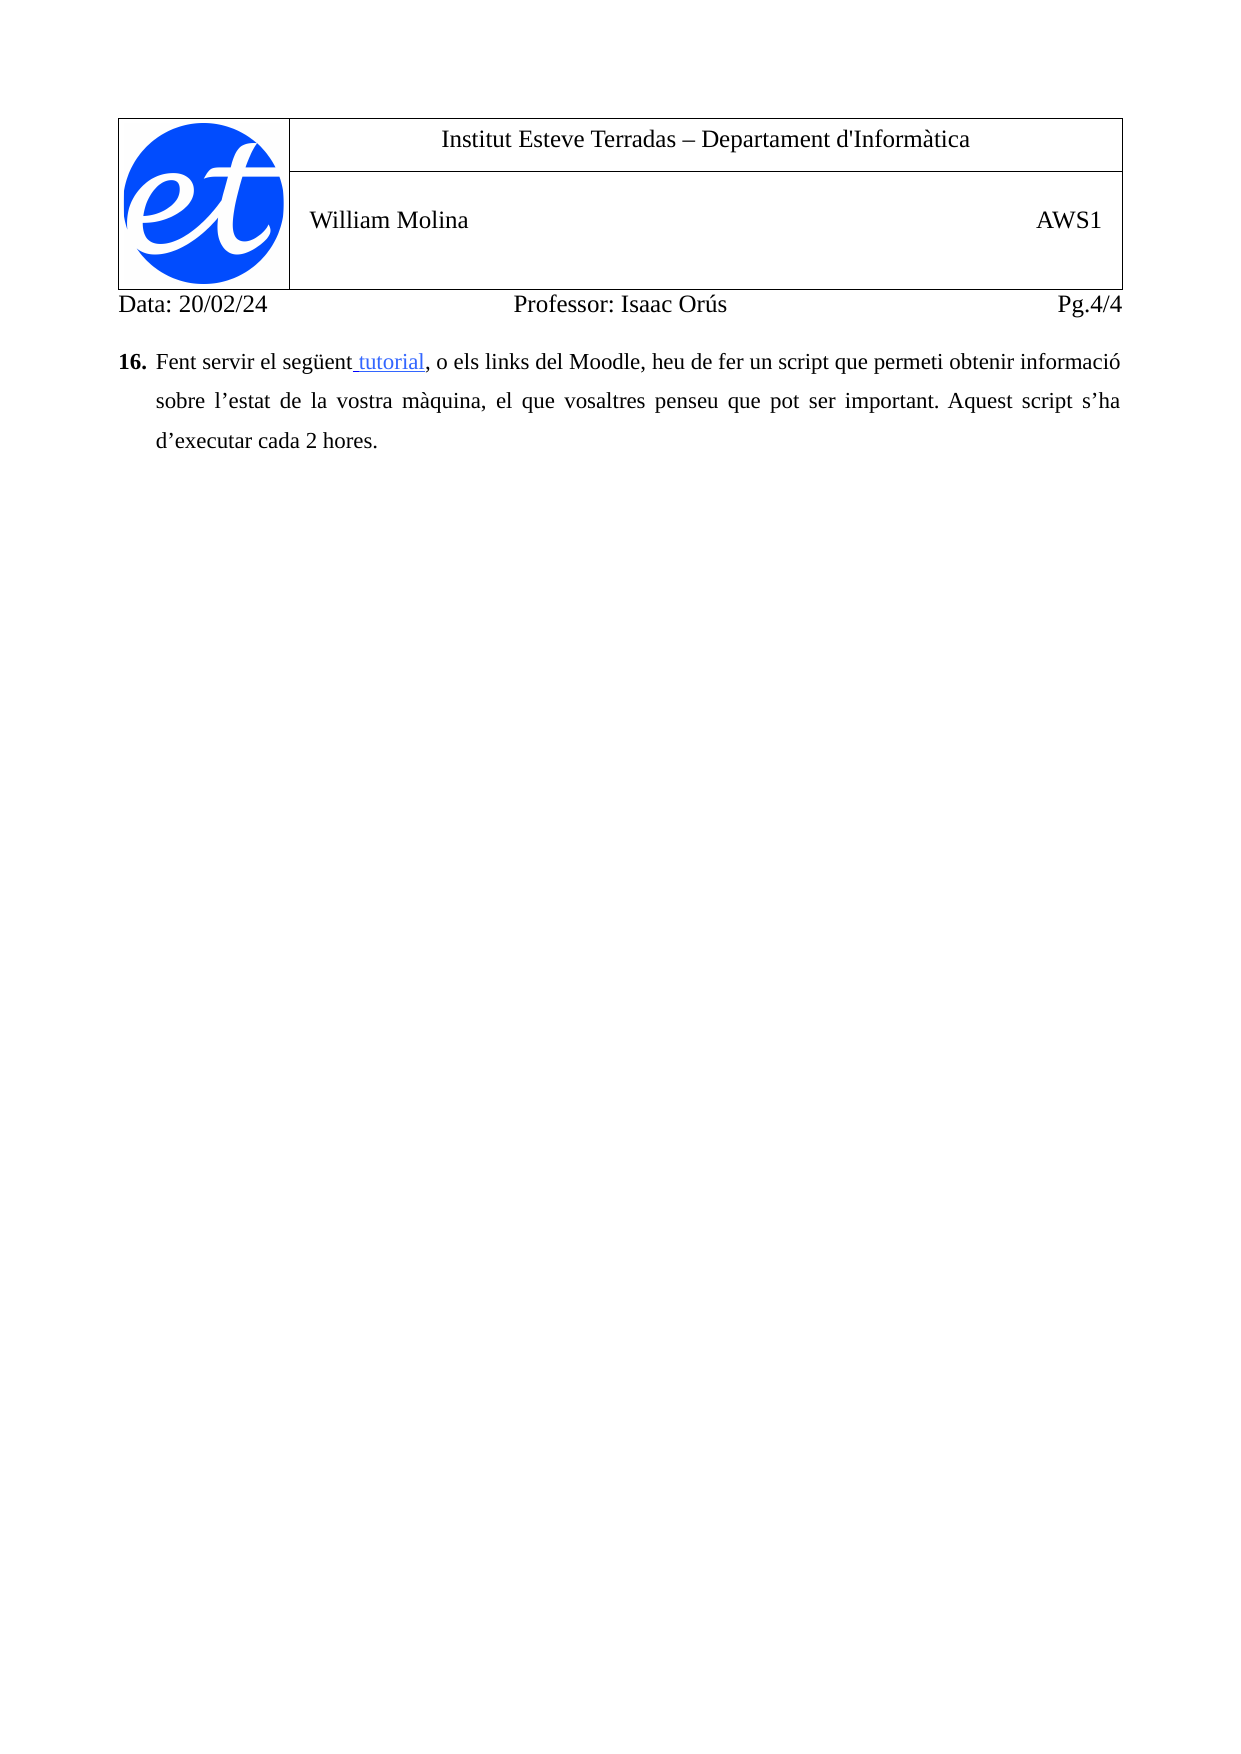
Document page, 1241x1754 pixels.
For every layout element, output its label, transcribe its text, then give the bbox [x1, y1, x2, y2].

list Fent servir el següent tutorial, o els links del Moodle, heu de fer un script que permeti obtenir informació sobre l’estat de la vostra màquina, el que vosaltres penseu que pot ser important. Aquest script s’ha d’executar cada 2 hores. [118, 348, 1122, 453]
picture [123, 123, 284, 284]
